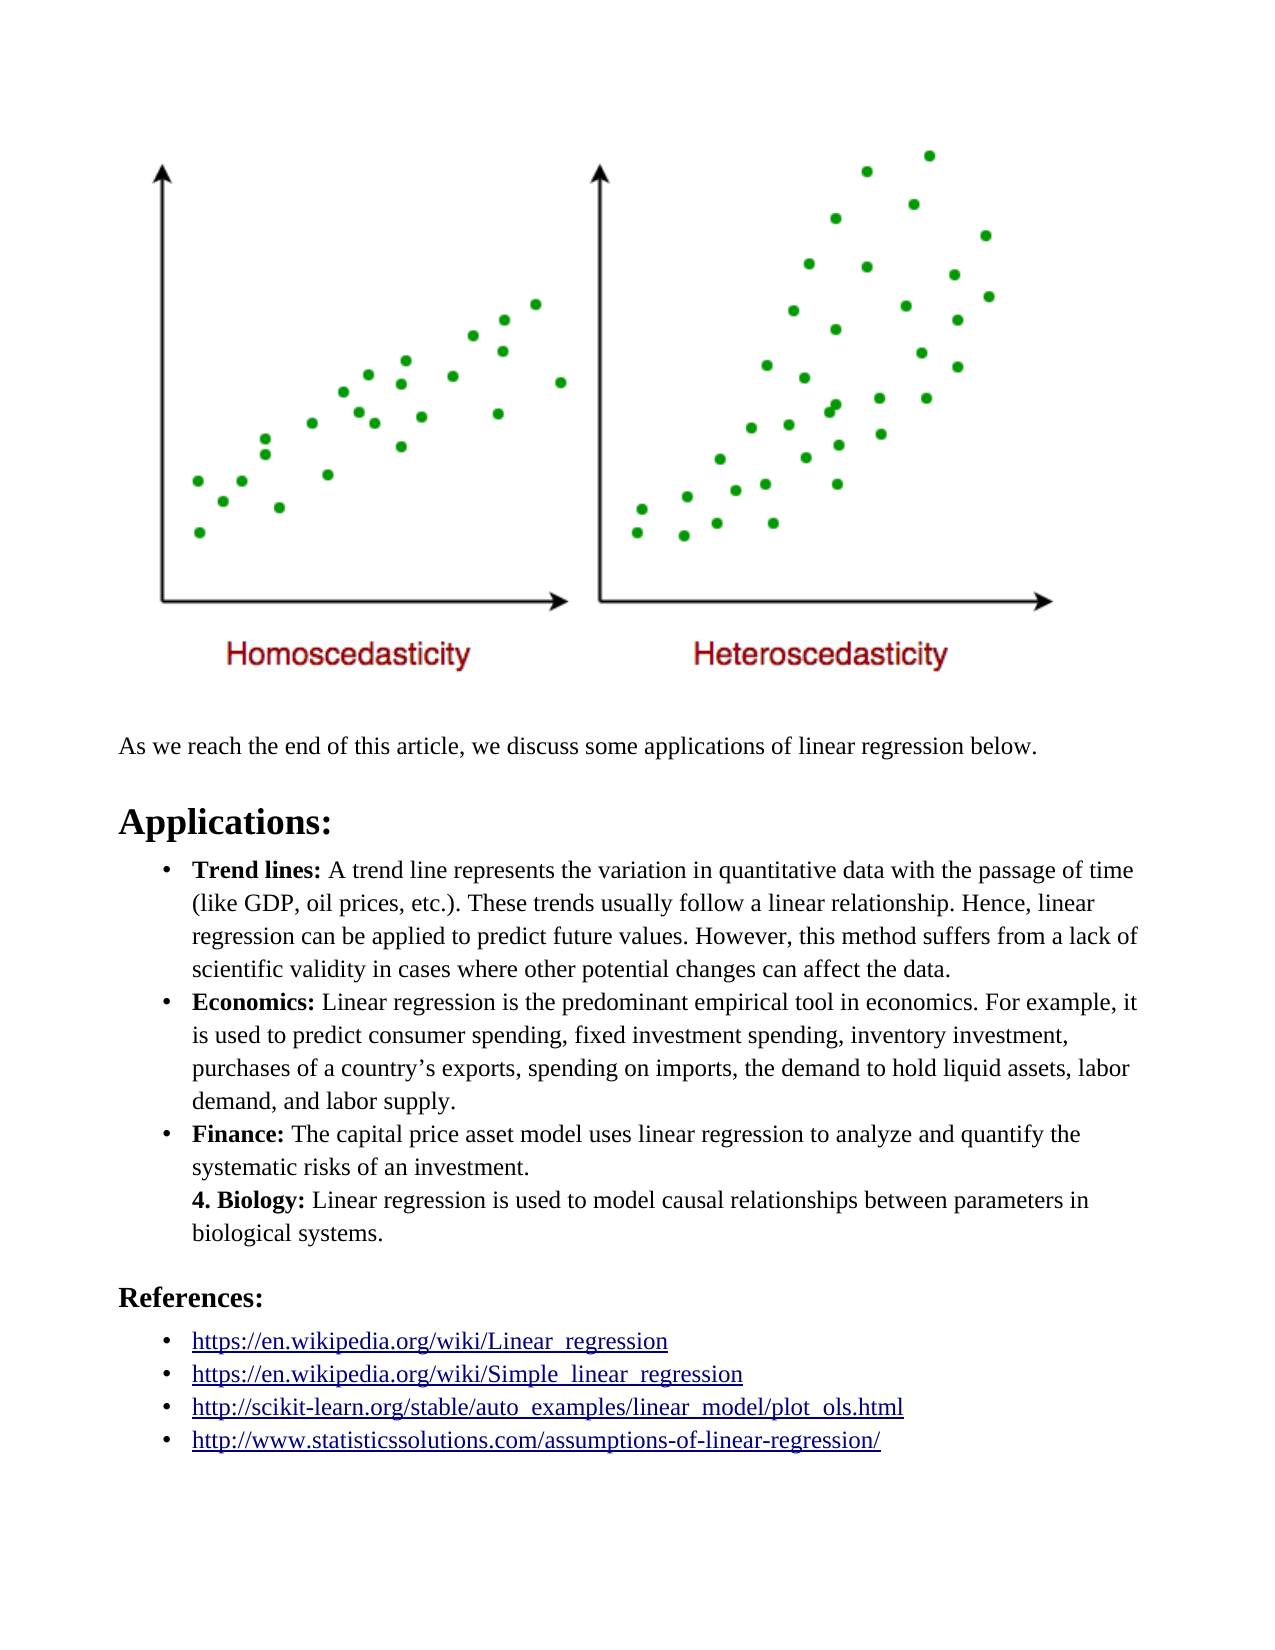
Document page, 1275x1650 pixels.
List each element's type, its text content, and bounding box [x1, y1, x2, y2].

list https://en.wikipedia.org/wiki/Linear_regression [162, 1326, 1157, 1355]
text As we reach the end of this article, we discuss some applications of linear regression below. [118, 731, 1157, 759]
list Finance: The capital price asset model uses linear regression to analyze and quantify the systematic risks of an investment. 4. Biology: Linear regression is used to model causal relationships between parameters in biological systems. [162, 1119, 1157, 1247]
subtitle Applications: [118, 799, 1157, 842]
list Economics: Linear regression is the predominant empirical tool in economics. For example, it is used to predict consumer spending, fixed investment spending, inventory investment, purchases of a country’s exports, spending on imports, the demand to hold liquid assets, labor demand, and labor supply. [162, 987, 1157, 1115]
subtitle References: [118, 1280, 1157, 1314]
list https://en.wikipedia.org/wiki/Simple_linear_regression [162, 1359, 1157, 1388]
picture [118, 118, 1098, 712]
list http://scikit-learn.org/stable/auto_examples/linear_model/plot_ols.html [162, 1392, 1157, 1421]
list Trend lines: A trend line represents the variation in quantitative data with the passage of time (like GDP, oil prices, etc.). These trends usually follow a linear relationship. Hence, linear regression can be applied to predict future values. However, this method suffers from a lack of scientific validity in cases where other potential changes can affect the data. [162, 855, 1157, 983]
list http://www.statisticssolutions.com/assumptions-of-linear-regression/ [162, 1425, 1157, 1454]
